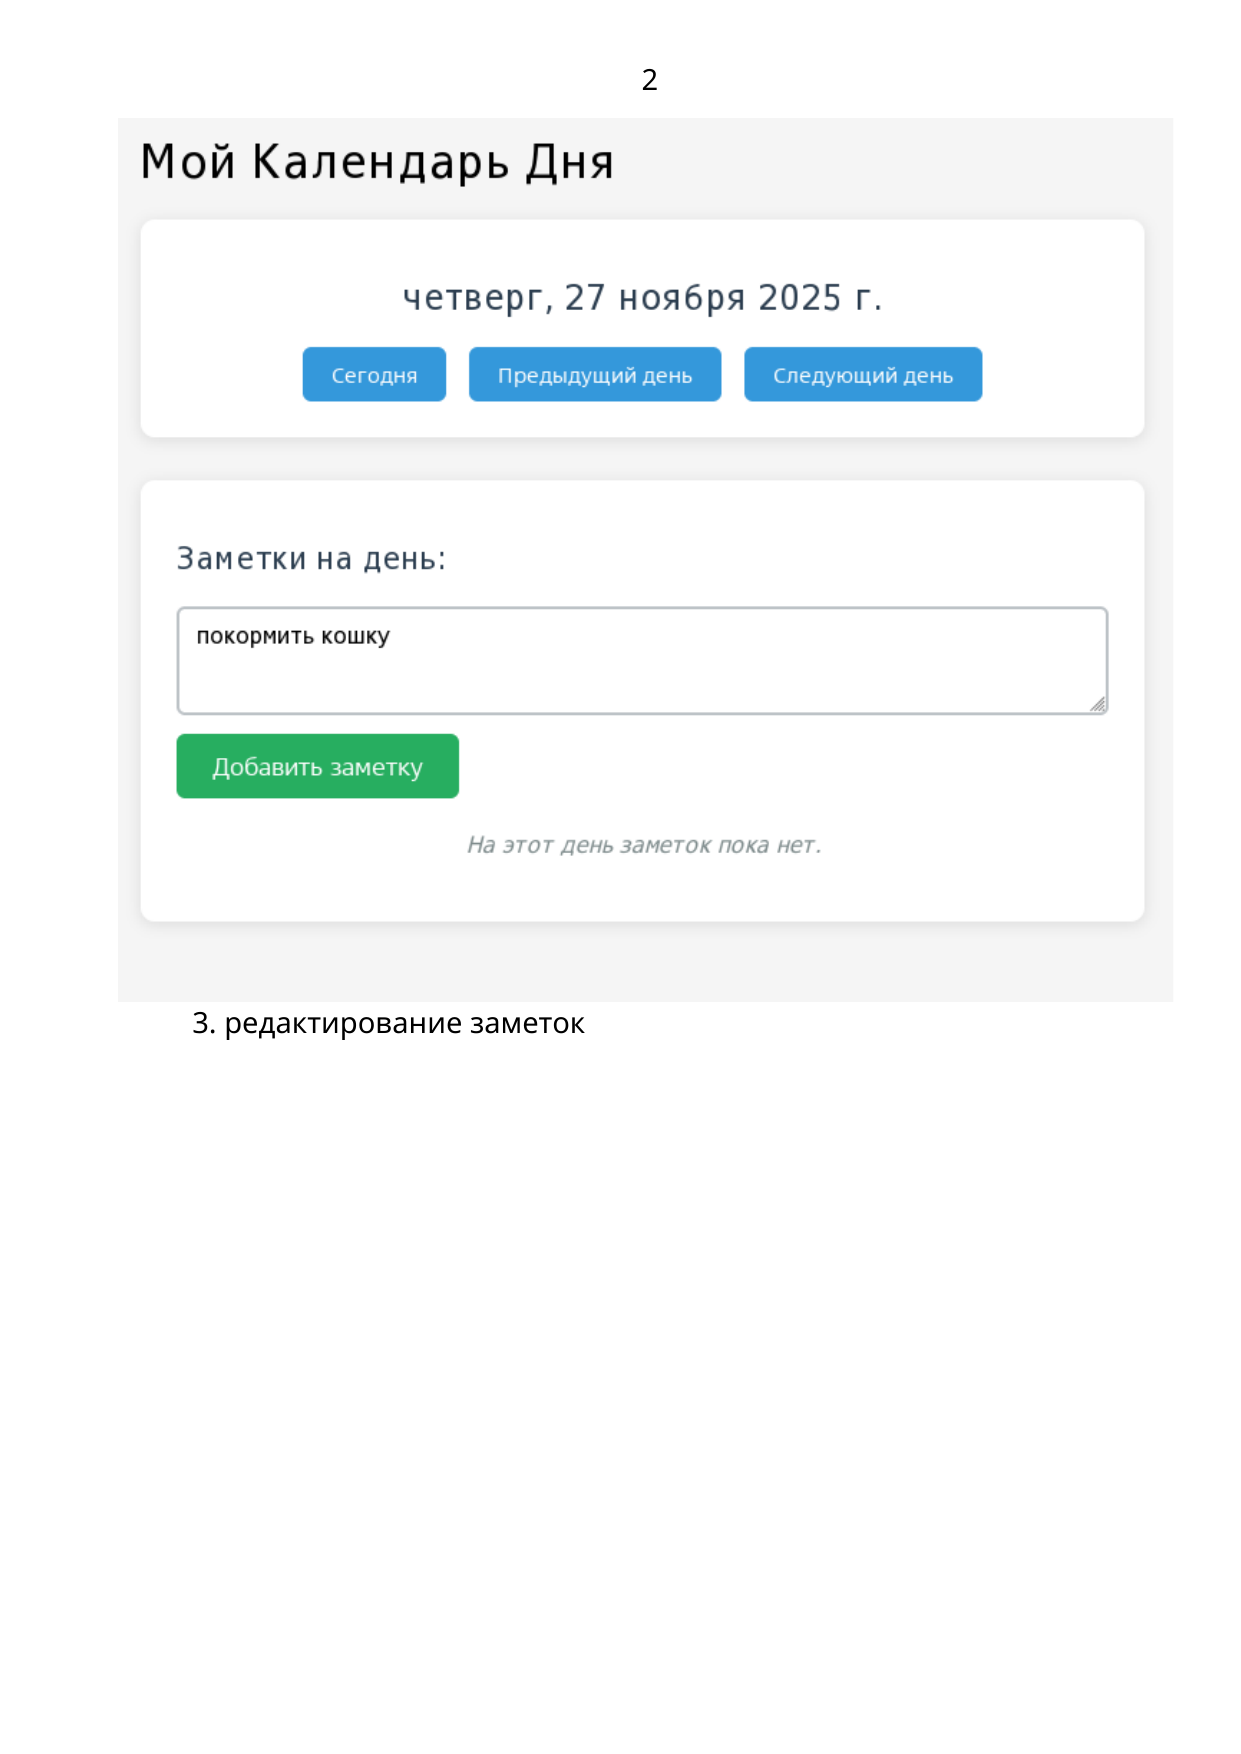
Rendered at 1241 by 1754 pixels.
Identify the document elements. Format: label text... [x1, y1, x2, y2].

text 3. редактирование заметок [118, 1002, 1181, 1042]
picture [118, 118, 1182, 1002]
